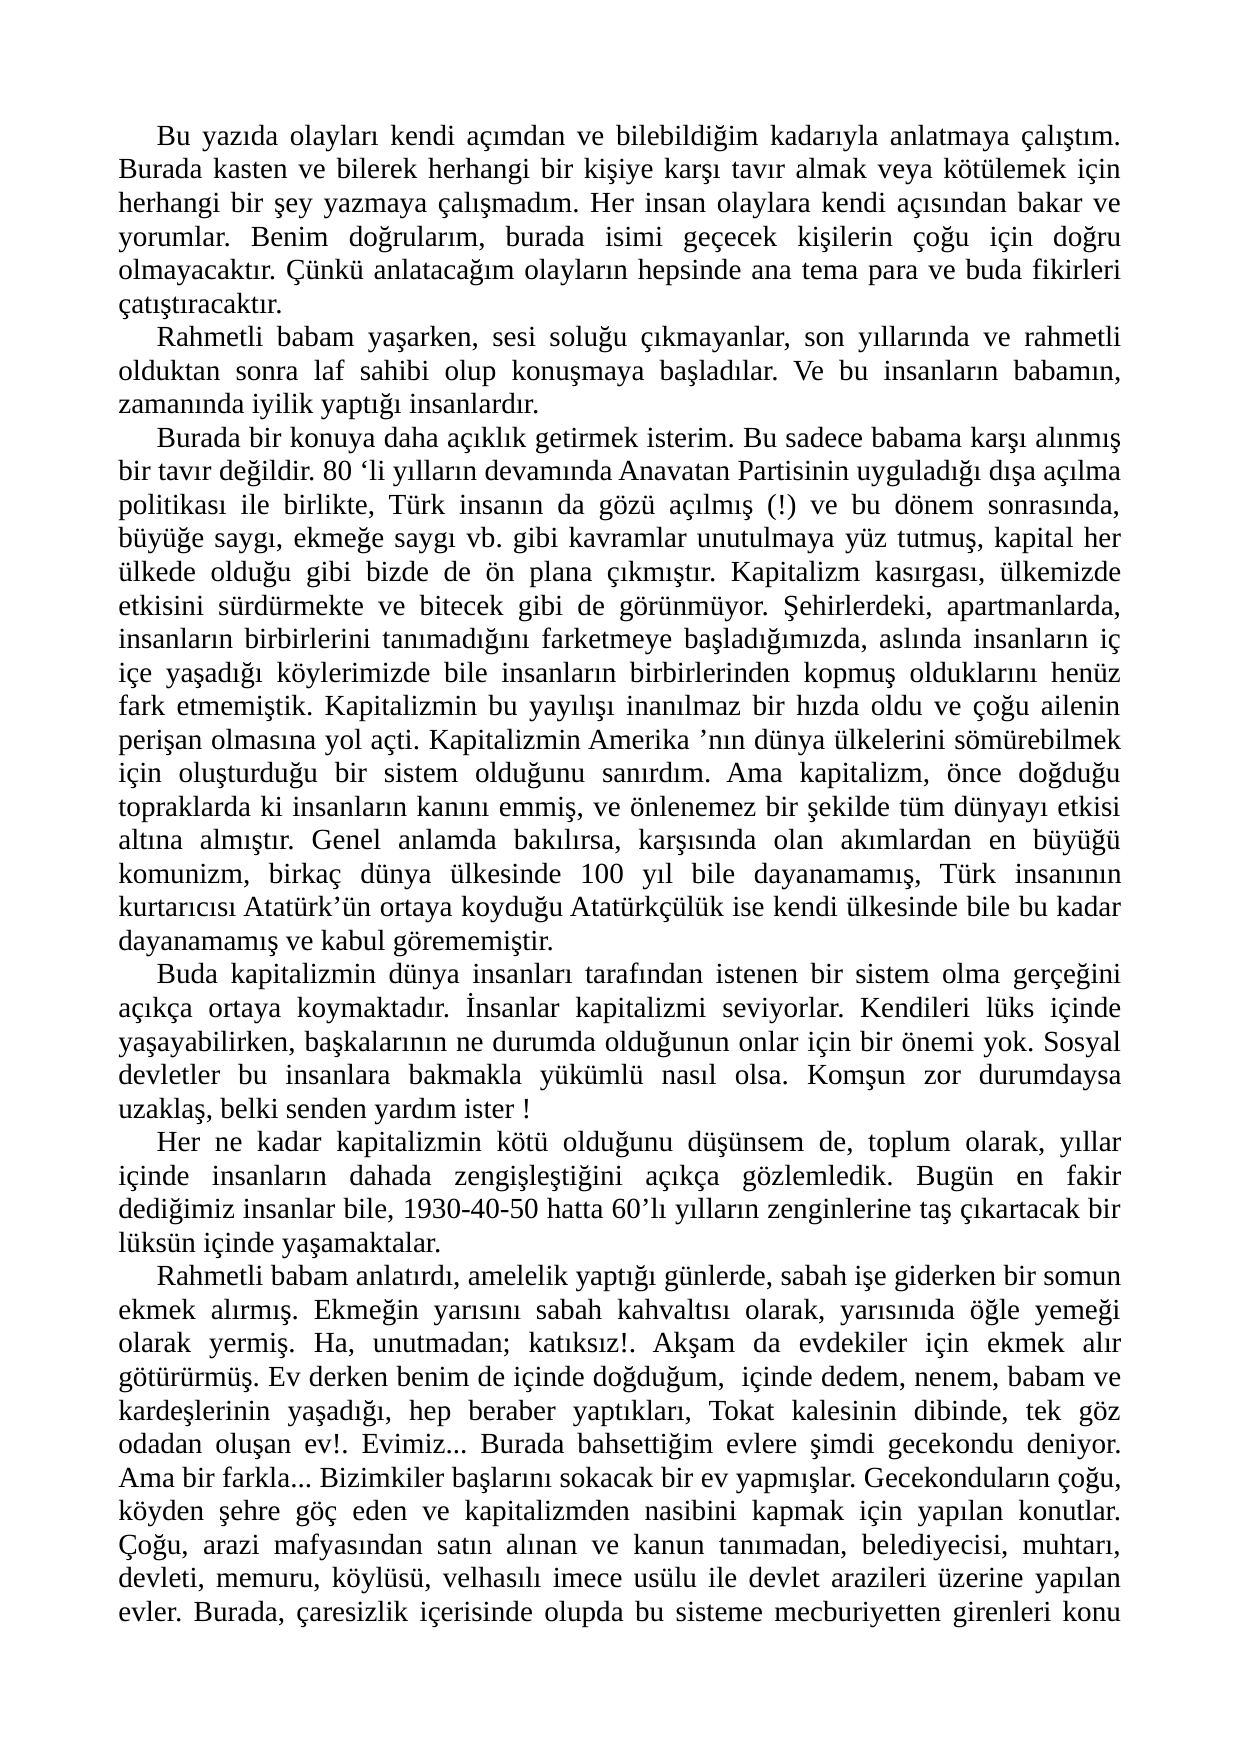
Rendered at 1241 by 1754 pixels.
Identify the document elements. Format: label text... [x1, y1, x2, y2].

text Buda kapitalizmin dünya insanları tarafından istenen bir sistem olma gerçeğini açıkça ortaya koymaktadır. İnsanlar kapitalizmi seviyorlar. Kendileri lüks içinde yaşayabilirken, başkalarının ne durumda olduğunun onlar için bir önemi yok. Sosyal devletler bu insanlara bakmakla yükümlü nasıl olsa. Komşun zor durumdaysa uzaklaş, belki senden yardım ister ! [118, 957, 1122, 1124]
text Her ne kadar kapitalizmin kötü olduğunu düşünsem de, toplum olarak, yıllar içinde insanların dahada zengişleştiğini açıkça gözlemledik. Bugün en fakir dediğimiz insanlar bile, 1930-40-50 hatta 60’lı yılların zenginlerine taş çıkartacak bir lüksün içinde yaşamaktalar. [118, 1124, 1122, 1258]
text Bu yazıda olayları kendi açımdan ve bilebildiğim kadarıyla anlatmaya çalıştım. Burada kasten ve bilerek herhangi bir kişiye karşı tavır almak veya kötülemek için herhangi bir şey yazmaya çalışmadım. Her insan olaylara kendi açısından bakar ve yorumlar. Benim doğrularım, burada isimi geçecek kişilerin çoğu için doğru olmayacaktır. Çünkü anlatacağım olayların hepsinde ana tema para ve buda fikirleri çatıştıracaktır. [118, 118, 1122, 319]
text Rahmetli babam yaşarken, sesi soluğu çıkmayanlar, son yıllarında ve rahmetli olduktan sonra laf sahibi olup konuşmaya başladılar. Ve bu insanların babamın, zamanında iyilik yaptığı insanlardır. [118, 319, 1122, 420]
text Burada bir konuya daha açıklık getirmek isterim. Bu sadece babama karşı alınmış bir tavır değildir. 80 ‘li yılların devamında Anavatan Partisinin uyguladığı dışa açılma politikası ile birlikte, Türk insanın da gözü açılmış (!) ve bu dönem sonrasında, büyüğe saygı, ekmeğe saygı vb. gibi kavramlar unutulmaya yüz tutmuş, kapital her ülkede olduğu gibi bizde de ön plana çıkmıştır. Kapitalizm kasırgası, ülkemizde etkisini sürdürmekte ve bitecek gibi de görünmüyor. Şehirlerdeki, apartmanlarda, insanların birbirlerini tanımadığını farketmeye başladığımızda, aslında insanların iç içe yaşadığı köylerimizde bile insanların birbirlerinden kopmuş olduklarını henüz fark etmemiştik. Kapitalizmin bu yayılışı inanılmaz bir hızda oldu ve çoğu ailenin perişan olmasına yol açti. Kapitalizmin Amerika ’nın dünya ülkelerini sömürebilmek için oluşturduğu bir sistem olduğunu sanırdım. Ama kapitalizm, önce doğduğu topraklarda ki insanların kanını emmiş, ve önlenemez bir şekilde tüm dünyayı etkisi altına almıştır. Genel anlamda bakılırsa, karşısında olan akımlardan en büyüğü komunizm, birkaç dünya ülkesinde 100 yıl bile dayanamamış, Türk insanının kurtarıcısı Atatürk’ün ortaya koyduğu Atatürkçülük ise kendi ülkesinde bile bu kadar dayanamamış ve kabul görememiştir. [118, 420, 1122, 957]
text Rahmetli babam anlatırdı, amelelik yaptığı günlerde, sabah işe giderken bir somun ekmek alırmış. Ekmeğin yarısını sabah kahvaltısı olarak, yarısınıda öğle yemeği olarak yermiş. Ha, unutmadan; katıksız!. Akşam da evdekiler için ekmek alır götürürmüş. Ev derken benim de içinde doğduğum, içinde dedem, nenem, babam ve kardeşlerinin yaşadığı, hep beraber yaptıkları, Tokat kalesinin dibinde, tek göz odadan oluşan ev!. Evimiz... Burada bahsettiğim evlere şimdi gecekondu deniyor. Ama bir farkla... Bizimkiler başlarını sokacak bir ev yapmışlar. Gecekonduların çoğu, köyden şehre göç eden ve kapitalizmden nasibini kapmak için yapılan konutlar. Çoğu, arazi mafyasından satın alınan ve kanun tanımadan, belediyecisi, muhtarı, devleti, memuru, köylüsü, velhasılı imece usülu ile devlet arazileri üzerine yapılan evler. Burada, çaresizlik içerisinde olupda bu sisteme mecburiyetten girenleri konu [118, 1258, 1122, 1627]
